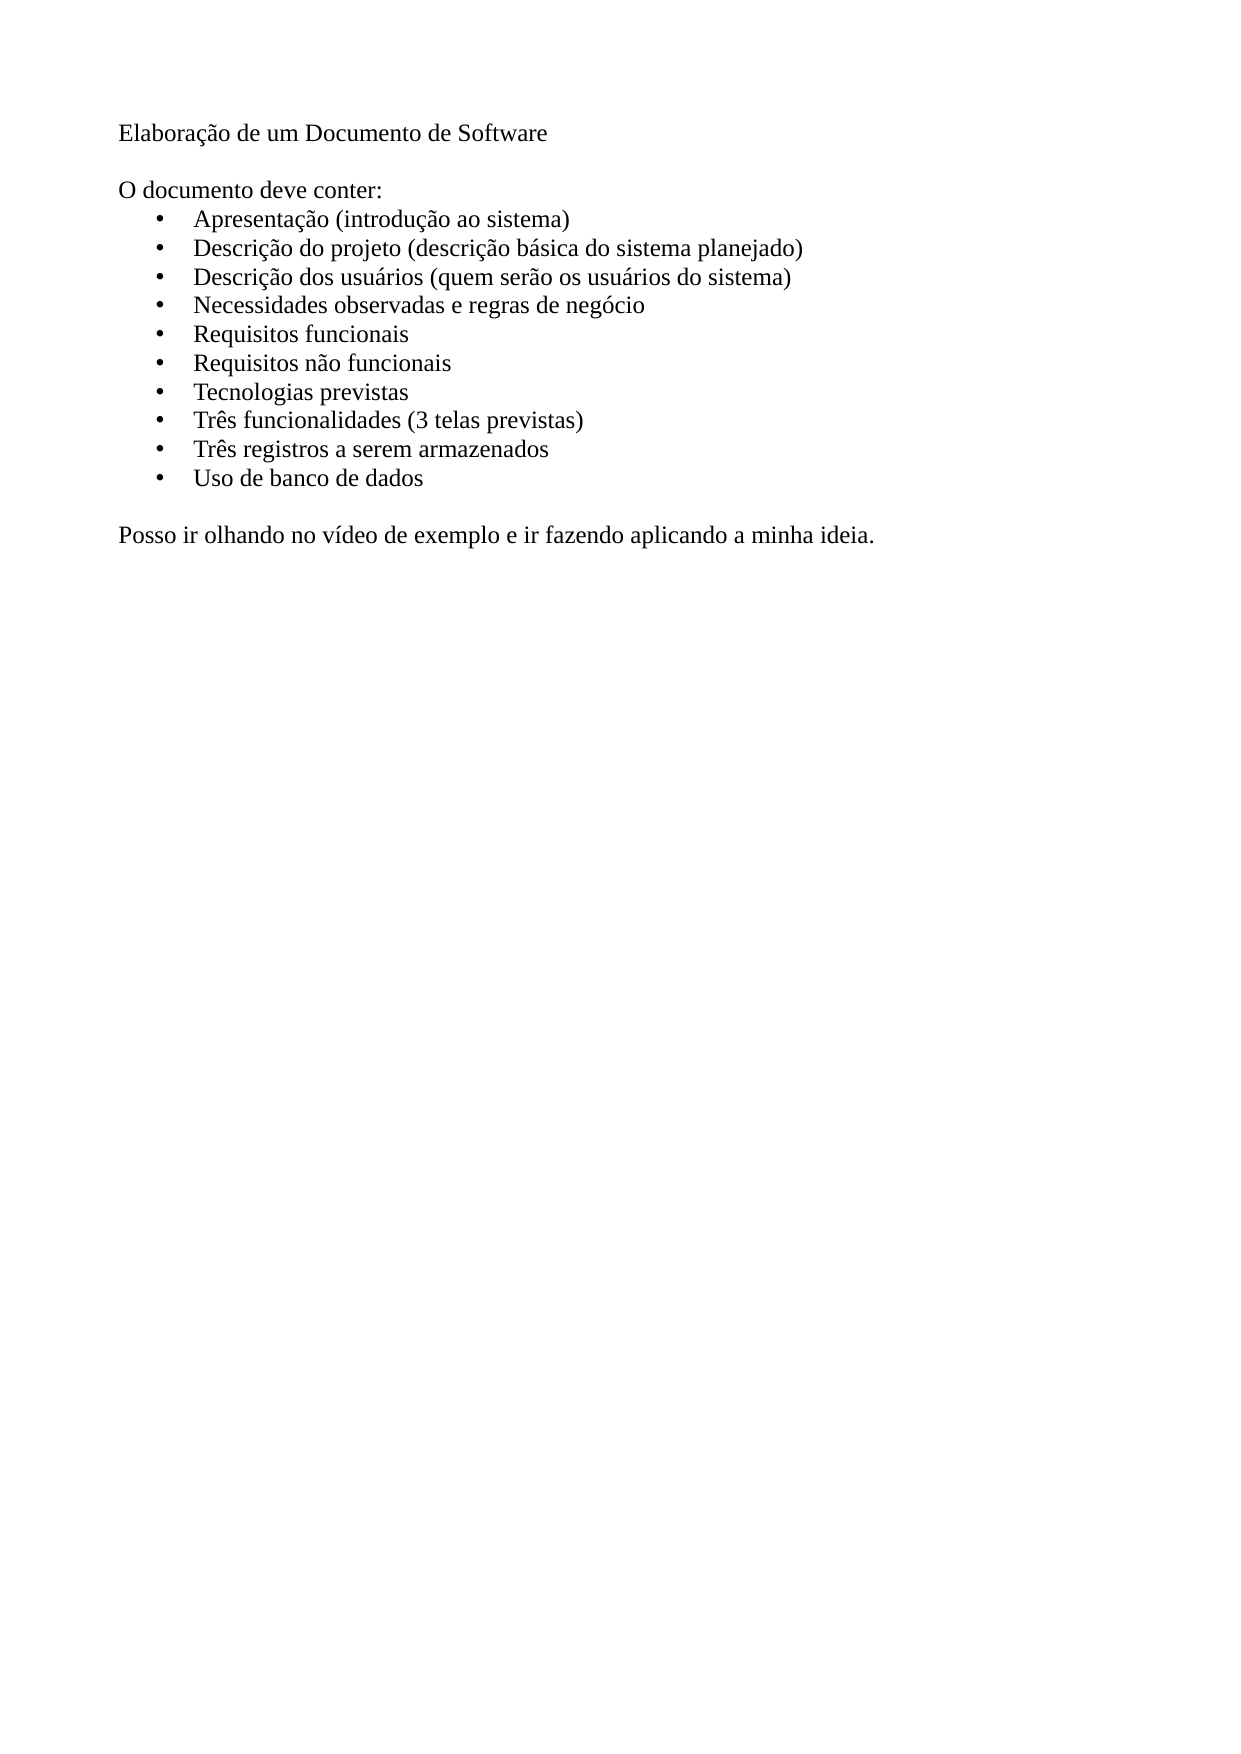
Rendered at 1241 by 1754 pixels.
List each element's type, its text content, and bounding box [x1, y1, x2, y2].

list Três registros a serem armazenados [156, 434, 1122, 463]
list Requisitos funcionais [156, 319, 1122, 348]
list Necessidades observadas e regras de negócio [156, 291, 1122, 319]
list Uso de banco de dados [156, 463, 1122, 492]
text O documento deve conter: [118, 176, 1122, 204]
list Tecnologias previstas [156, 377, 1122, 406]
text Posso ir olhando no vídeo de exemplo e ir fazendo aplicando a minha ideia. [118, 521, 1122, 549]
list Descrição dos usuários (quem serão os usuários do sistema) [156, 262, 1122, 291]
list Descrição do projeto (descrição básica do sistema planejado) [156, 233, 1122, 262]
list Três funcionalidades (3 telas previstas) [156, 406, 1122, 434]
list Apresentação (introdução ao sistema) [156, 204, 1122, 233]
list Requisitos não funcionais [156, 348, 1122, 377]
text Elaboração de um Documento de Software [118, 118, 1122, 147]
